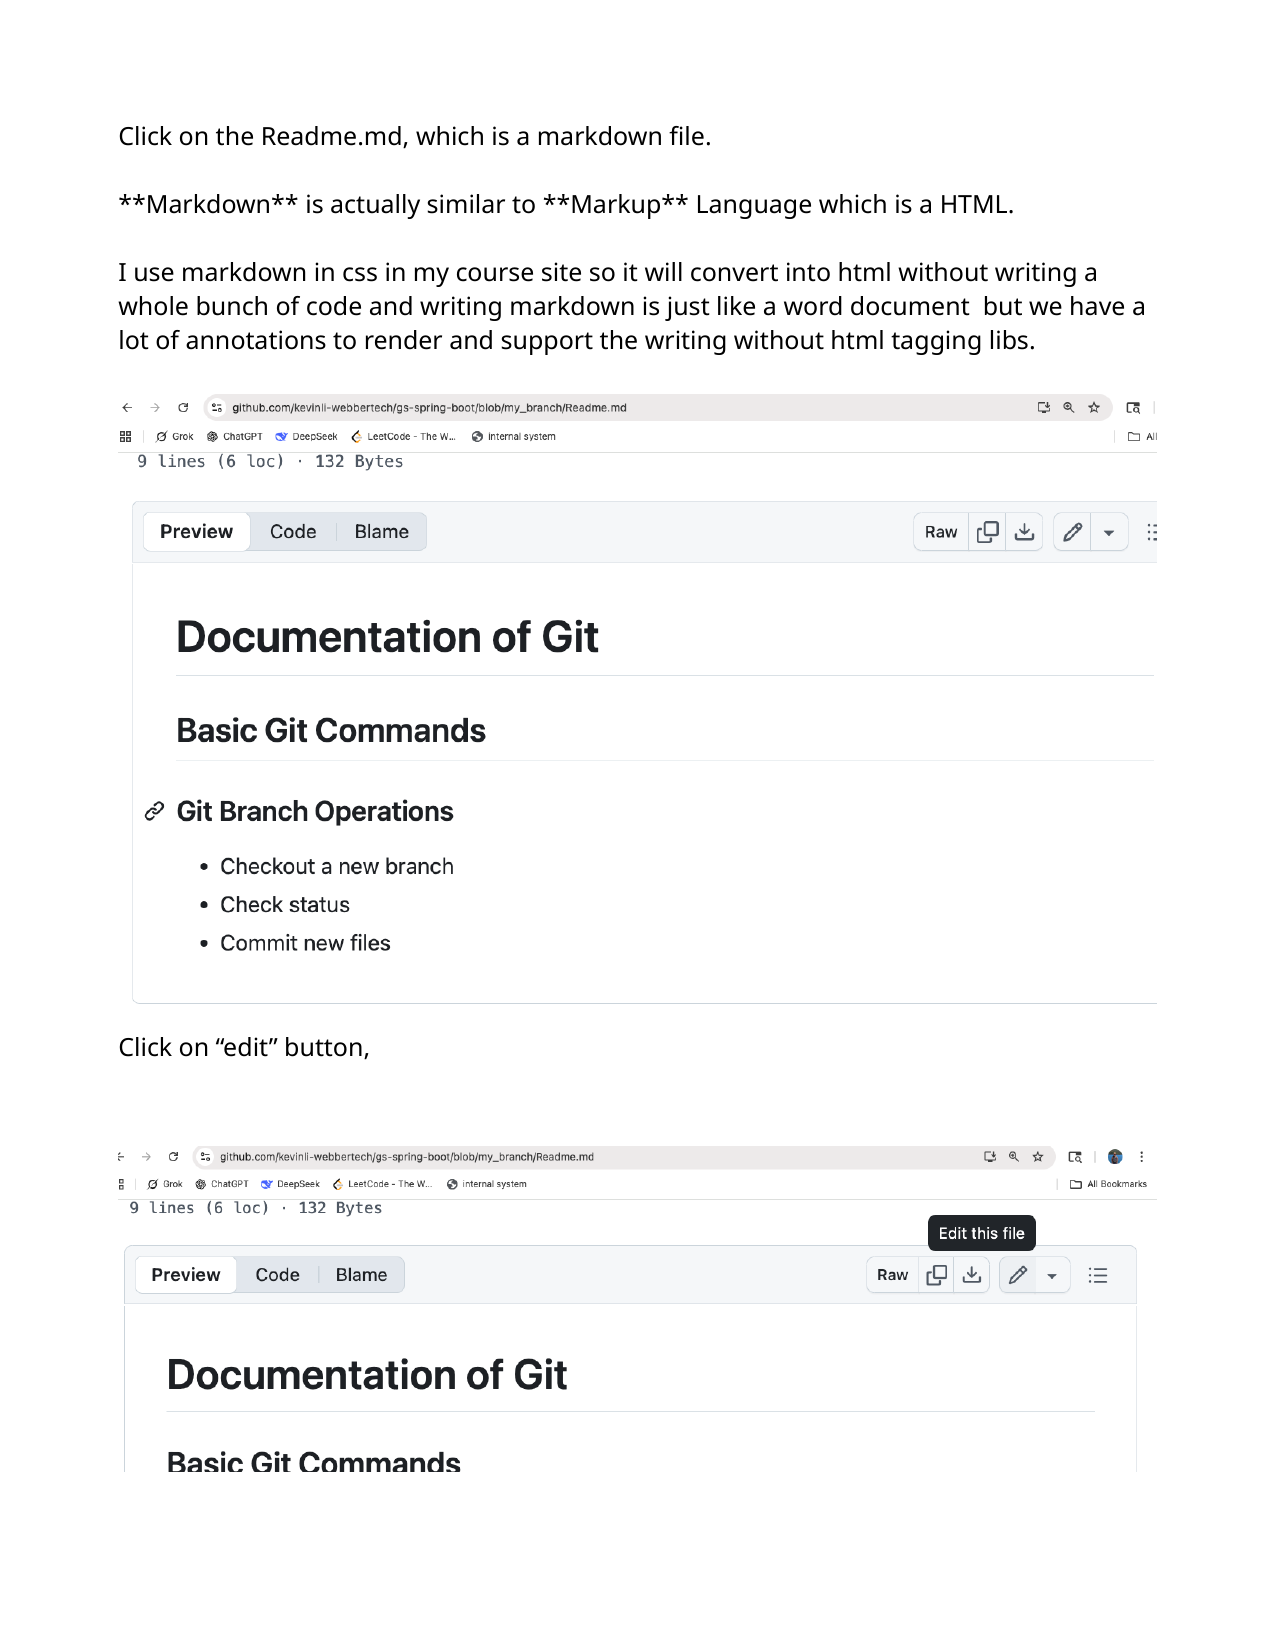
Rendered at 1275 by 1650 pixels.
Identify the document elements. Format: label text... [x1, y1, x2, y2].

text Click on the Readme.md, which is a markdown file. [118, 118, 1157, 152]
picture [118, 1146, 1157, 1472]
text I use markdown in css in my course site so it will convert into html without writing a whole bunch of code and writing markdown is just like a word document but we have a lot of annotations to render and support the writing without html tagging libs. [118, 254, 1157, 357]
picture [118, 390, 1157, 1030]
text **Markdown** is actually similar to **Markup** Language which is a HTML. [118, 186, 1157, 220]
text Click on “edit” button, [118, 1030, 1157, 1064]
